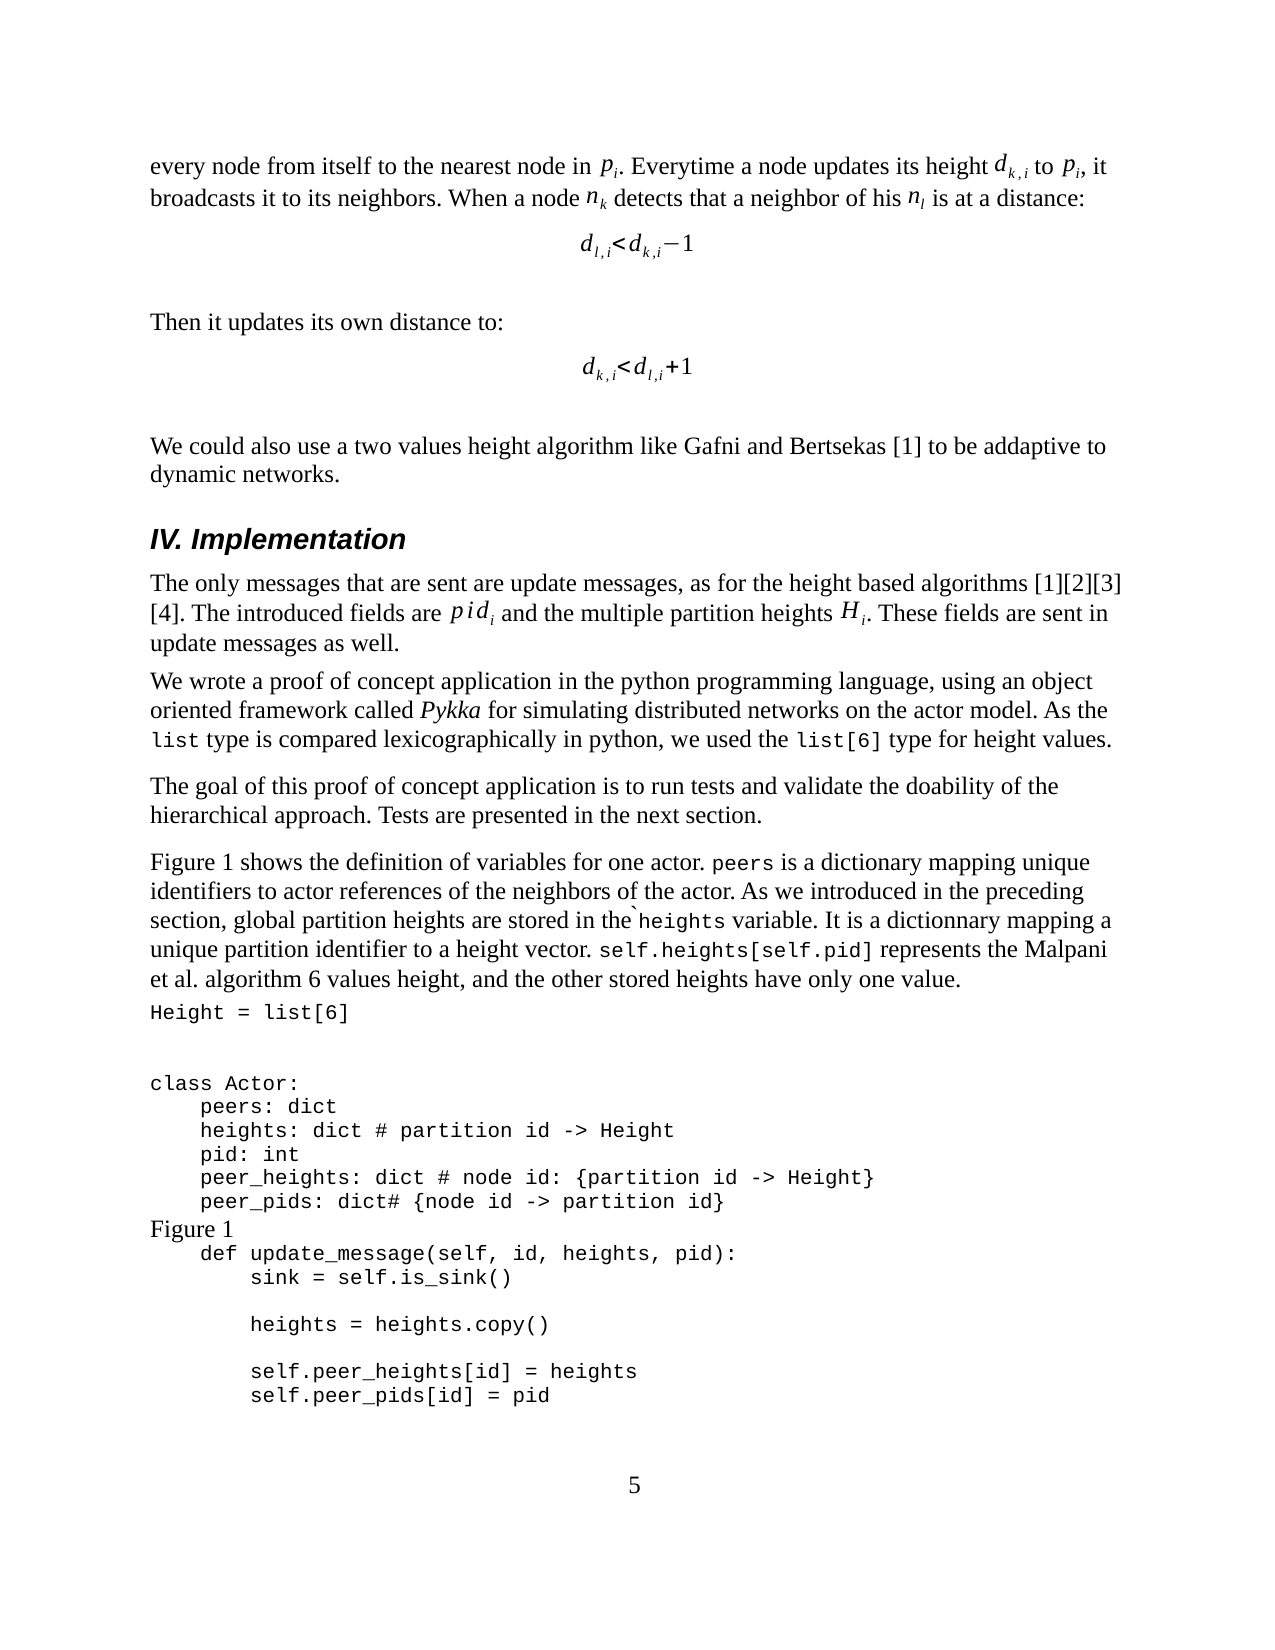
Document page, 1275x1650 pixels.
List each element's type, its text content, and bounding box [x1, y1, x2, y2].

text peers: dict [150, 1096, 1125, 1120]
text def update_message(self, id, heights, pid): [150, 1243, 1125, 1267]
text pid: int [150, 1144, 1125, 1167]
text Instead, another height based algorithm is possible using a single height value for node to reach . is set to 1 for every node who has a neighbor in , and represents the distance for every node from itself to the nearest node in . Everytime a node updates its height to , it broadcasts it to its neighbors. When a node detects that a neighbor of his is at a distance: [150, 150, 1125, 213]
text We could also use a two values height algorithm like Gafni and Bertsekas [1] to be addaptive to dynamic networks. [150, 431, 1125, 488]
text self.peer_pids[id] = pid [150, 1385, 1125, 1409]
text We wrote a proof of concept application in the python programming language, using an object oriented framework called Pykka for simulating distributed networks on the actor model. As the list type is compared lexicographically in python, we used the list[6] type for height values. [150, 666, 1125, 753]
text Figure 1 [150, 1214, 1125, 1243]
text The goal of this proof of concept application is to run tests and validate the doability of the hierarchical approach. Tests are presented in the next section. [150, 771, 1125, 829]
text sink = self.is_sink() [150, 1267, 1125, 1291]
text self.peer_heights[id] = heights [150, 1362, 1125, 1385]
text peer_pids: dict# {node id -> partition id} [150, 1191, 1125, 1214]
text heights = heights.copy() [150, 1314, 1125, 1338]
text peer_heights: dict # node id: {partition id -> Height} [150, 1167, 1125, 1191]
text The only messages that are sent are update messages, as for the height based algorithms [1][2][3][4]. The introduced fields are and the multiple partition heights . These fields are sent in update messages as well. [150, 568, 1125, 657]
text heights: dict # partition id -> Height [150, 1120, 1125, 1144]
text class Actor: [150, 1073, 1125, 1096]
text Then it updates its own distance to: [150, 307, 1125, 336]
text Height = list[6] [150, 1002, 1125, 1025]
subtitle IV. Implementation [150, 522, 1125, 556]
text Figure 1 shows the definition of variables for one actor. peers is a dictionary mapping unique identifiers to actor references of the neighbors of the actor. As we introduced in the preceding section, global partition heights are stored in the ̀heights variable. It is a dictionnary mapping a unique partition identifier to a height vector. self.heights[self.pid] represents the Malpani et al. algorithm 6 values height, and the other stored heights have only one value. [150, 847, 1125, 993]
